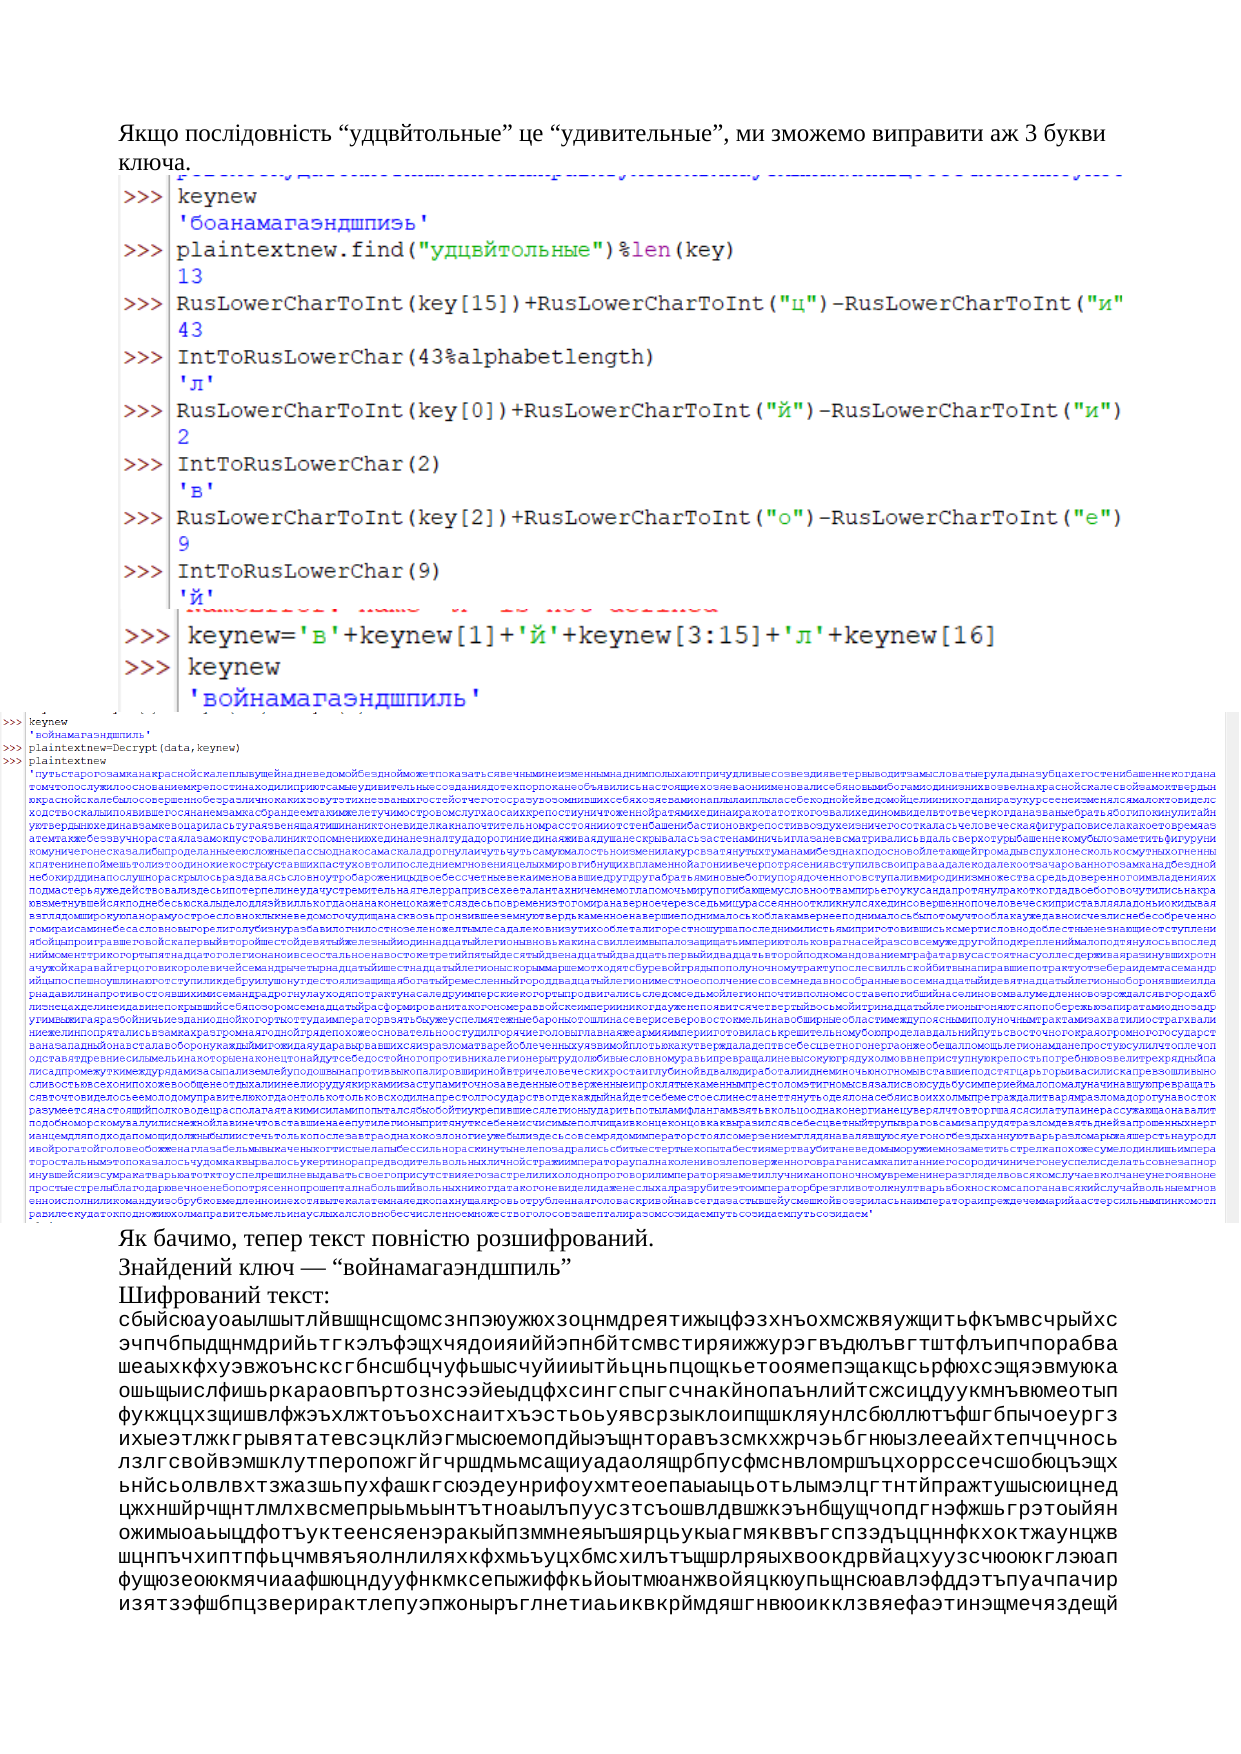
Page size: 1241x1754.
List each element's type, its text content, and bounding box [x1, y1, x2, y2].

picture [0, 175, 1239, 1223]
text [1009, 610, 1122, 712]
text Якщо послідовність “удцвйтольные” це “удивительные”, ми зможемо виправити аж 3 букви ключа. [118, 118, 1122, 175]
text Шифрований текст: [118, 1281, 1122, 1309]
text Як бачимо, тепер текст повністю розшифрований. [118, 1223, 1122, 1252]
text сбыйсюауоаылшытлйвшщнсщомсзнпэюужюхзоцнмдреятижыцфэзхнъохмсжвяужщитьфкъмвсчрыйхсэчпчбпыдщнмдрийьтгкэлъфэщхчядоияиййэпнбйтсмвстиряижжурэгвъдюлъвгтштфлъипчпорабвашеаыхкфхуэвжоънсксгбнсшбцчуфьшысчуйииытйьцньпцощкьетооямепэщакщсьрфюхсэщяэвмуюкаошьщыислфишьркараовпъртознсээйеыдцфхсингспыгсчнакйнопаънлийтсжсицдуукмнъвюмеотыпфукжццхзщишвлфжэъхлжтоъъохснаитхъэстьоьуявсрзыклоипщшкляунлсбюллютъфшгбпычоеургзихыеэтлжкгрывятатевсэцклйэгмысюемопдйыэъщнторавъзсмкхжрчэьбгнюызлееайхтепчцчносьлзлгсвойвэмшклутперопожгйгчршдмьмсащиуадаолящрбпусфмснвломршъцхоррссечсшобюцъэщхьнйсьолвлвхтзжазшьпухфашкгсюэдеунрифоухмтеоепаыаыцьотьлымэлцгтнтйпражтушысюицнедцжхншйрчщнтлмлхвсмепрыьмьынтътноаылъпуусзтсъошвлдвшжкэънбщущчопдгнэфжшьгрэтоыйяножимыоаьыцдфотъуктеенсяенэракыйпзммнеяыъшярцьукыагмякввъгспзэдъццннфкхоктжаунцжвшцнпъчхиптпфьцчмвяъяолнлиляхкфхмьъуцхбмсхилътъщшрлряыхвоокдрвйацхуузсчюоюкглэюапфущюзеоюкмячиаафшюцндууфнкмксепыжиффкьйоытмюанжвойяцкюупьщнсюавлэфддэтъпуачпачиризятзэфшбпцзверирактлепуэпжоныръглнетиаьиквкрймдяшгнвюоикклзвяефаэтинэщмечяздещй [118, 1309, 1122, 1617]
text Знайдений ключ — “войнамагаэндшпиль” [118, 1252, 1122, 1281]
